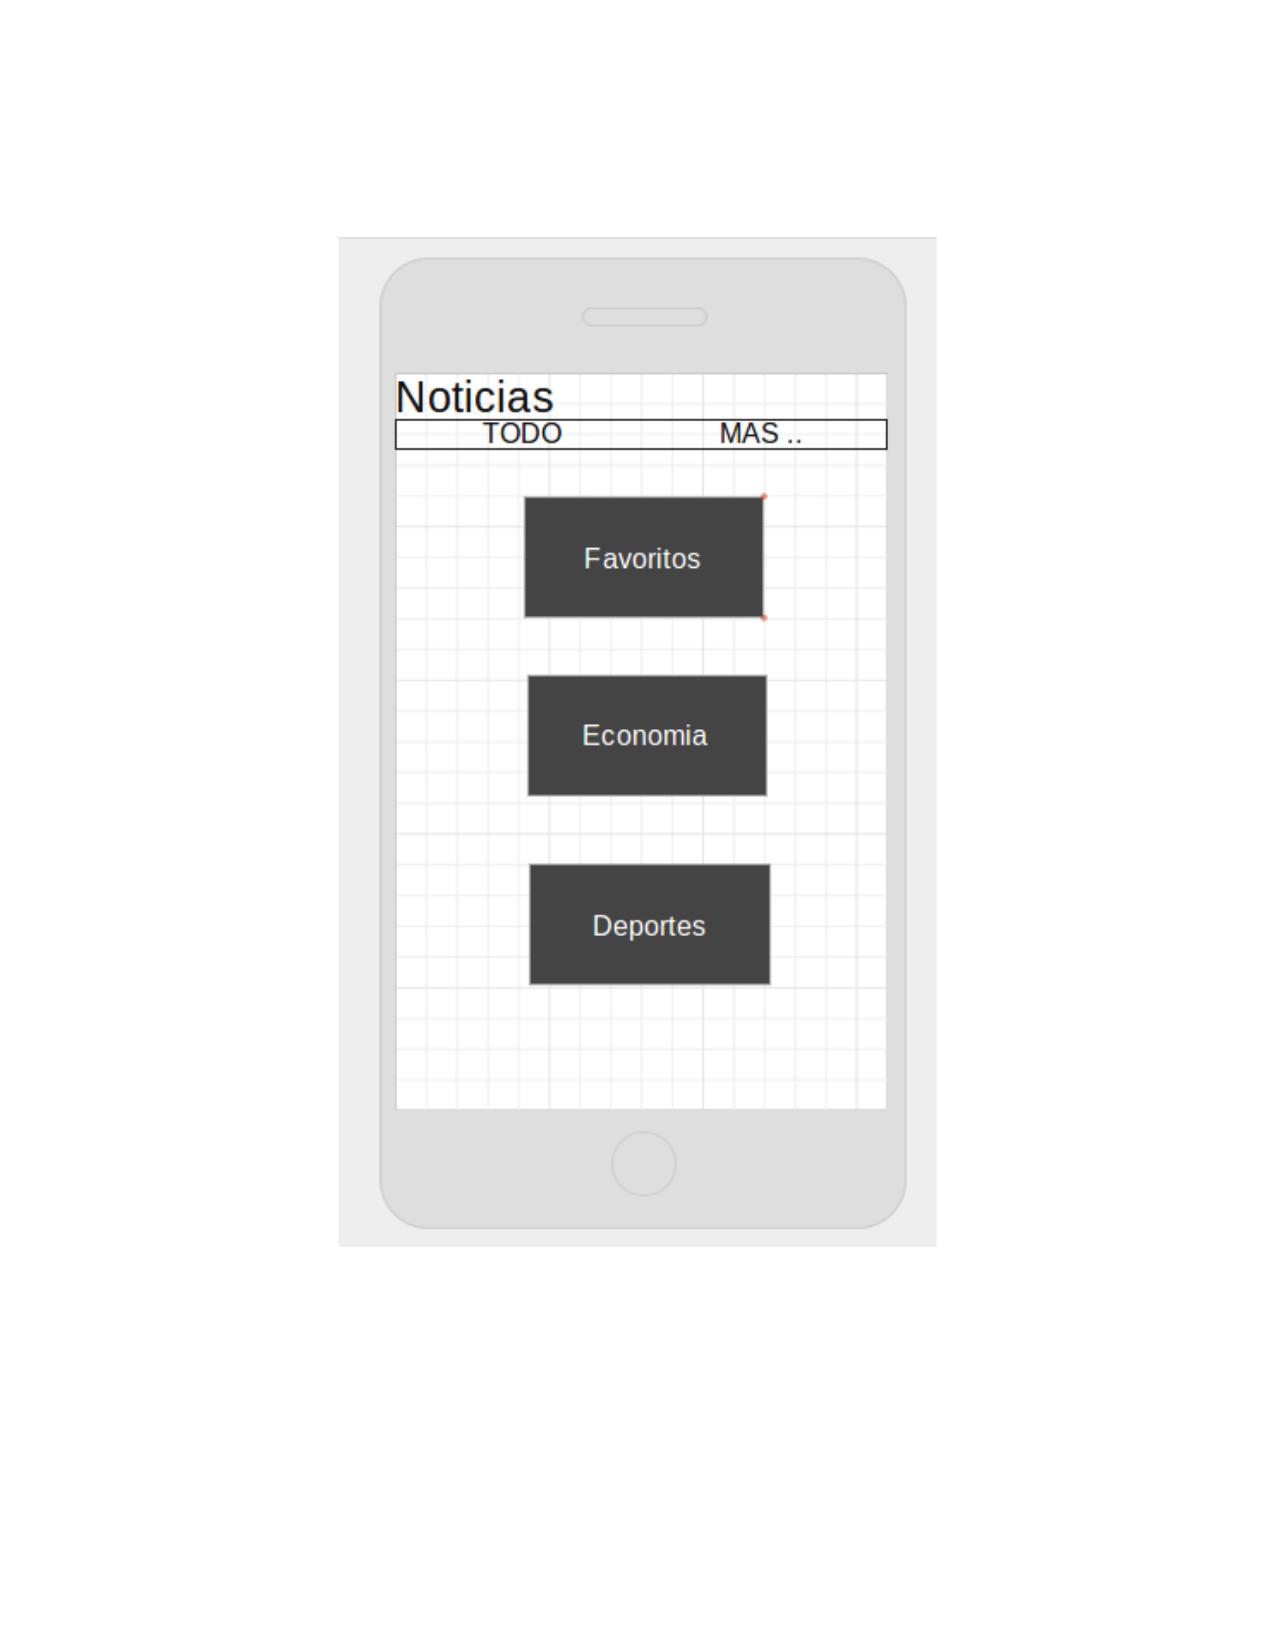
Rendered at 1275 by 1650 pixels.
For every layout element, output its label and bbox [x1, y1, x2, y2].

picture [364, 237, 937, 1247]
